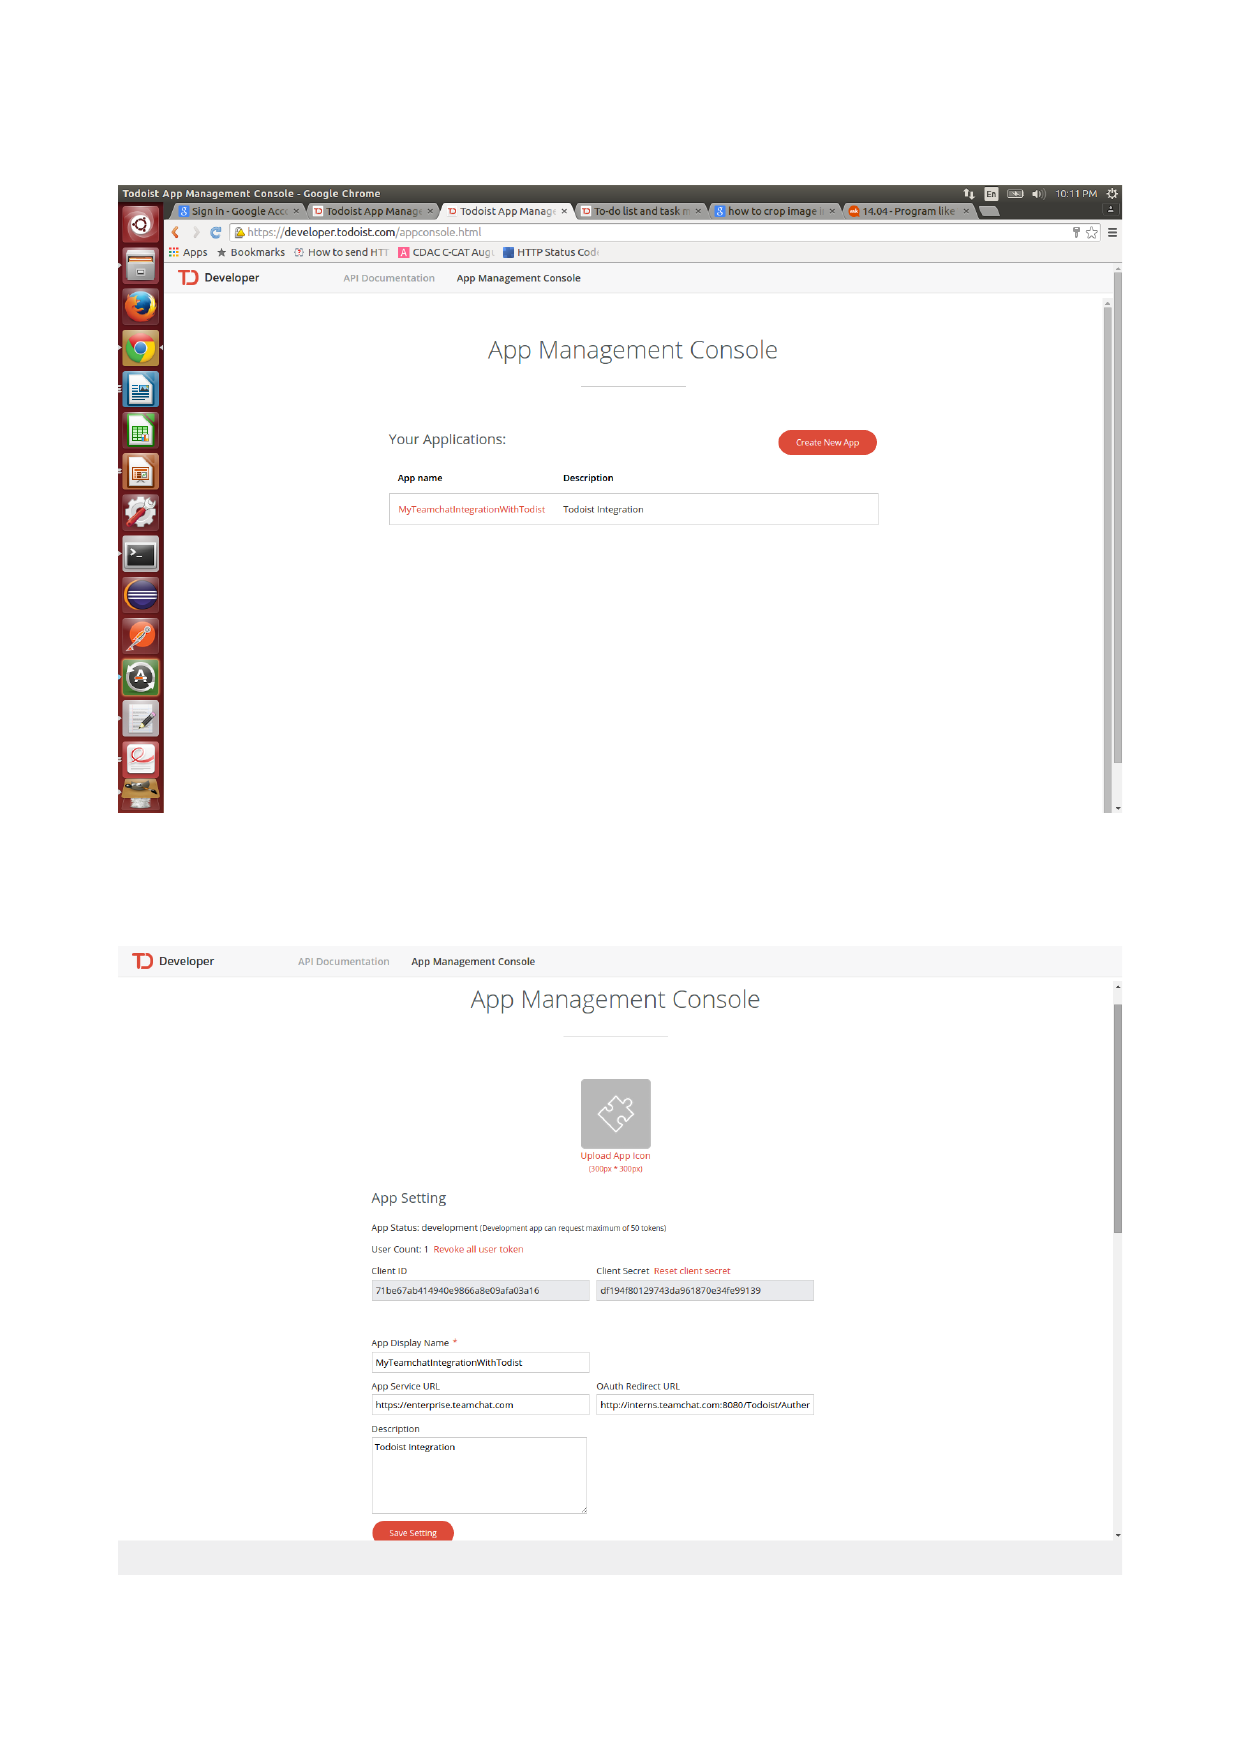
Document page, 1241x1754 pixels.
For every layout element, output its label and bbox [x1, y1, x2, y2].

picture [118, 185, 1123, 813]
picture [118, 946, 1123, 1575]
